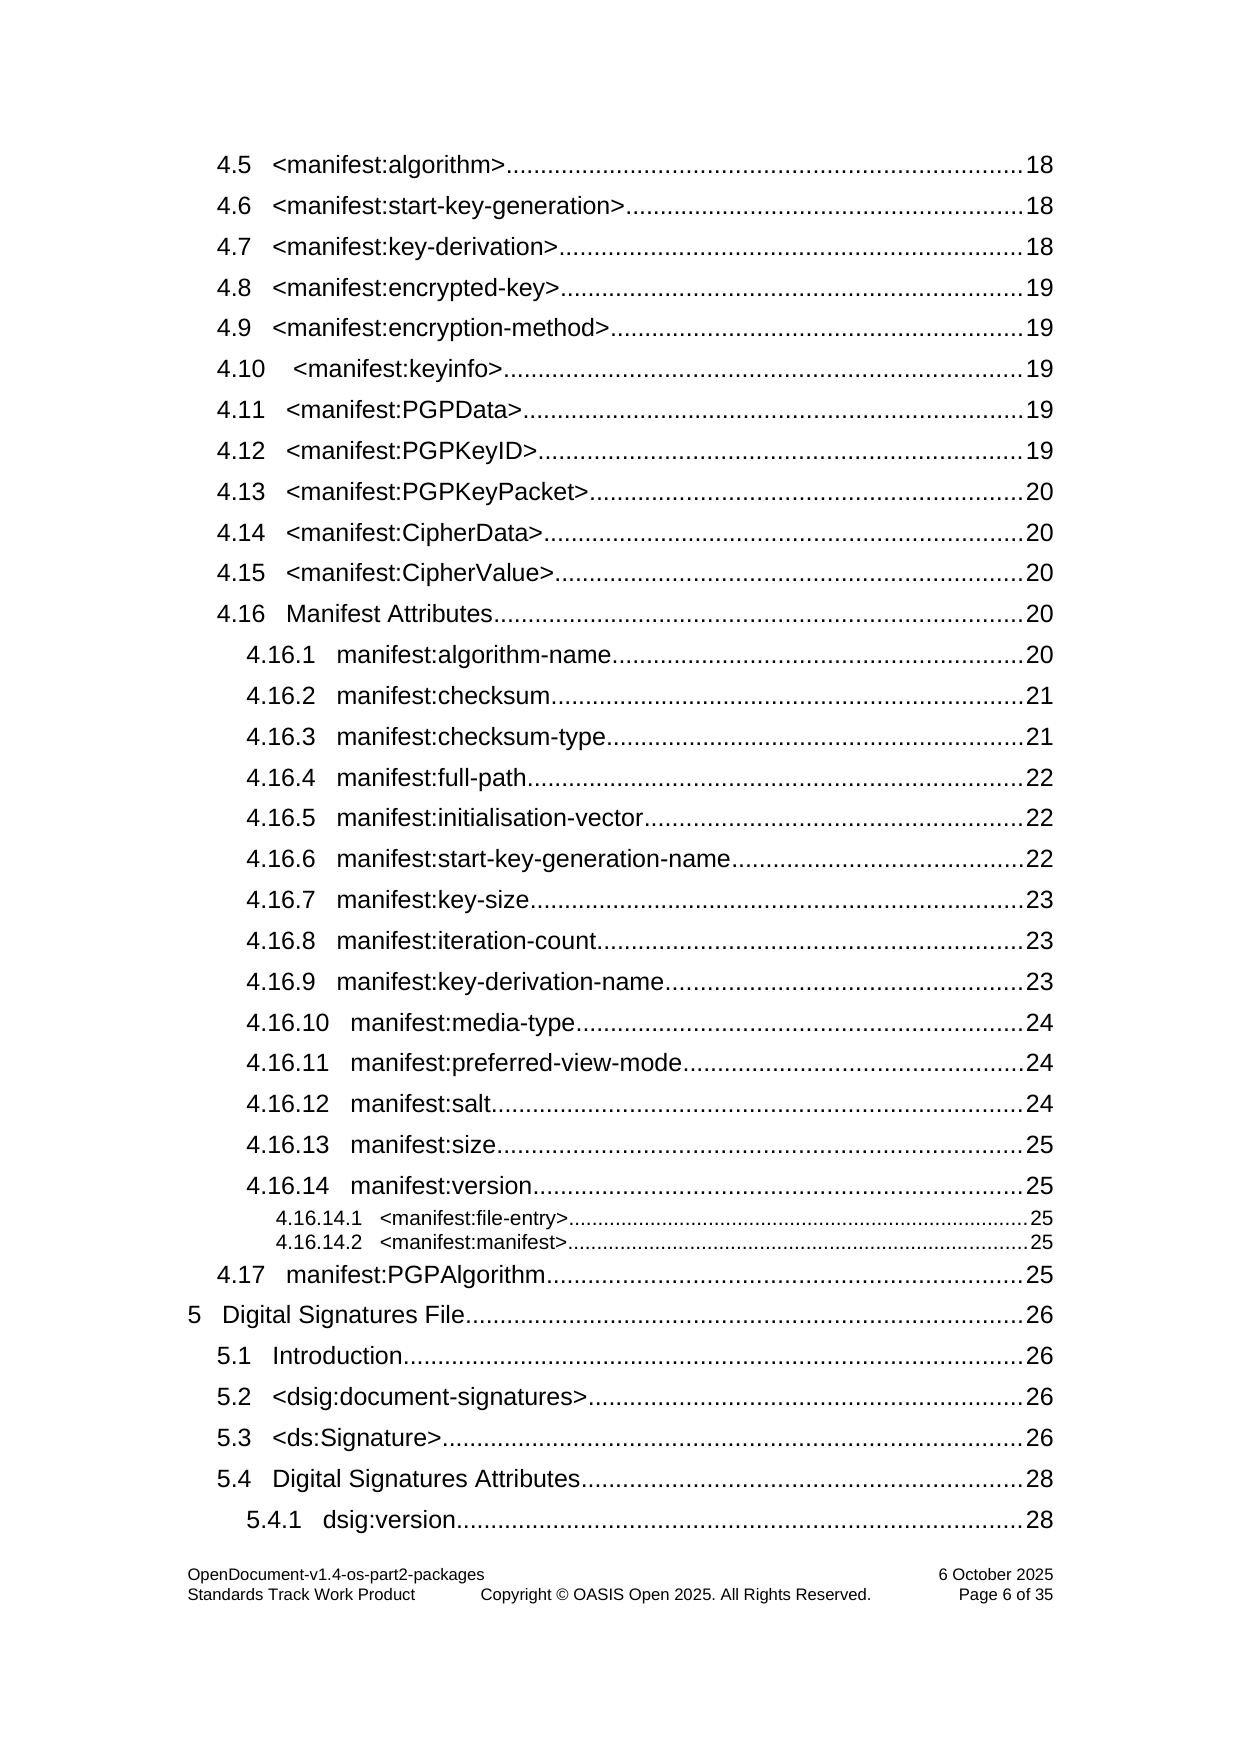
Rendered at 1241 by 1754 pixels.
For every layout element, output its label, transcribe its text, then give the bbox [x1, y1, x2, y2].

text 4.16.14 manifest:version 25 [246, 1171, 1053, 1199]
text 4.16.7 manifest:key-size 23 [246, 885, 1053, 914]
text 4.16.2 manifest:checksum 21 [246, 681, 1053, 709]
text 4.16.5 manifest:initialisation-vector 22 [246, 803, 1053, 832]
text 4.16.3 manifest:checksum-type 21 [246, 722, 1053, 750]
text 5.4 Digital Signatures Attributes 28 [217, 1464, 1053, 1492]
text 4.16.10 manifest:media-type 24 [246, 1007, 1053, 1036]
text 4.5 <manifest:algorithm> 18 [217, 150, 1053, 179]
text 4.16.14.2 <manifest:manifest> 25 [276, 1229, 1053, 1253]
text 4.13 <manifest:PGPKeyPacket> 20 [217, 477, 1053, 505]
text 4.15 <manifest:CipherValue> 20 [217, 558, 1053, 587]
text 4.17 manifest:PGPAlgorithm 25 [217, 1259, 1053, 1288]
text 4.14 <manifest:CipherData> 20 [217, 517, 1053, 546]
text 5 Digital Signatures File 26 [187, 1300, 1053, 1329]
text 4.16.11 manifest:preferred-view-mode 24 [246, 1048, 1053, 1077]
text 4.16.4 manifest:full-path 22 [246, 762, 1053, 791]
text 4.16.9 manifest:key-derivation-name 23 [246, 967, 1053, 995]
text 4.10 <manifest:keyinfo> 19 [217, 354, 1053, 383]
text 5.1 Introduction 26 [217, 1341, 1053, 1370]
text 5.4.1 dsig:version 28 [246, 1504, 1053, 1533]
text 5.2 <dsig:document-signatures> 26 [217, 1382, 1053, 1411]
text 4.16.1 manifest:algorithm-name 20 [246, 640, 1053, 669]
text 4.9 <manifest:encryption-method> 19 [217, 313, 1053, 342]
text 4.16.6 manifest:start-key-generation-name 22 [246, 844, 1053, 873]
text 5.3 <ds:Signature> 26 [217, 1423, 1053, 1452]
text 4.16 Manifest Attributes 20 [217, 599, 1053, 628]
text 4.12 <manifest:PGPKeyID> 19 [217, 436, 1053, 464]
text 4.16.8 manifest:iteration-count 23 [246, 926, 1053, 954]
text 4.6 <manifest:start-key-generation> 18 [217, 191, 1053, 219]
text 4.16.12 manifest:salt 24 [246, 1089, 1053, 1118]
text 4.16.13 manifest:size 25 [246, 1130, 1053, 1159]
text 4.8 <manifest:encrypted-key> 19 [217, 272, 1053, 301]
text 4.11 <manifest:PGPData> 19 [217, 395, 1053, 424]
text 4.16.14.1 <manifest:file-entry> 25 [276, 1206, 1053, 1229]
text 4.7 <manifest:key-derivation> 18 [217, 232, 1053, 260]
